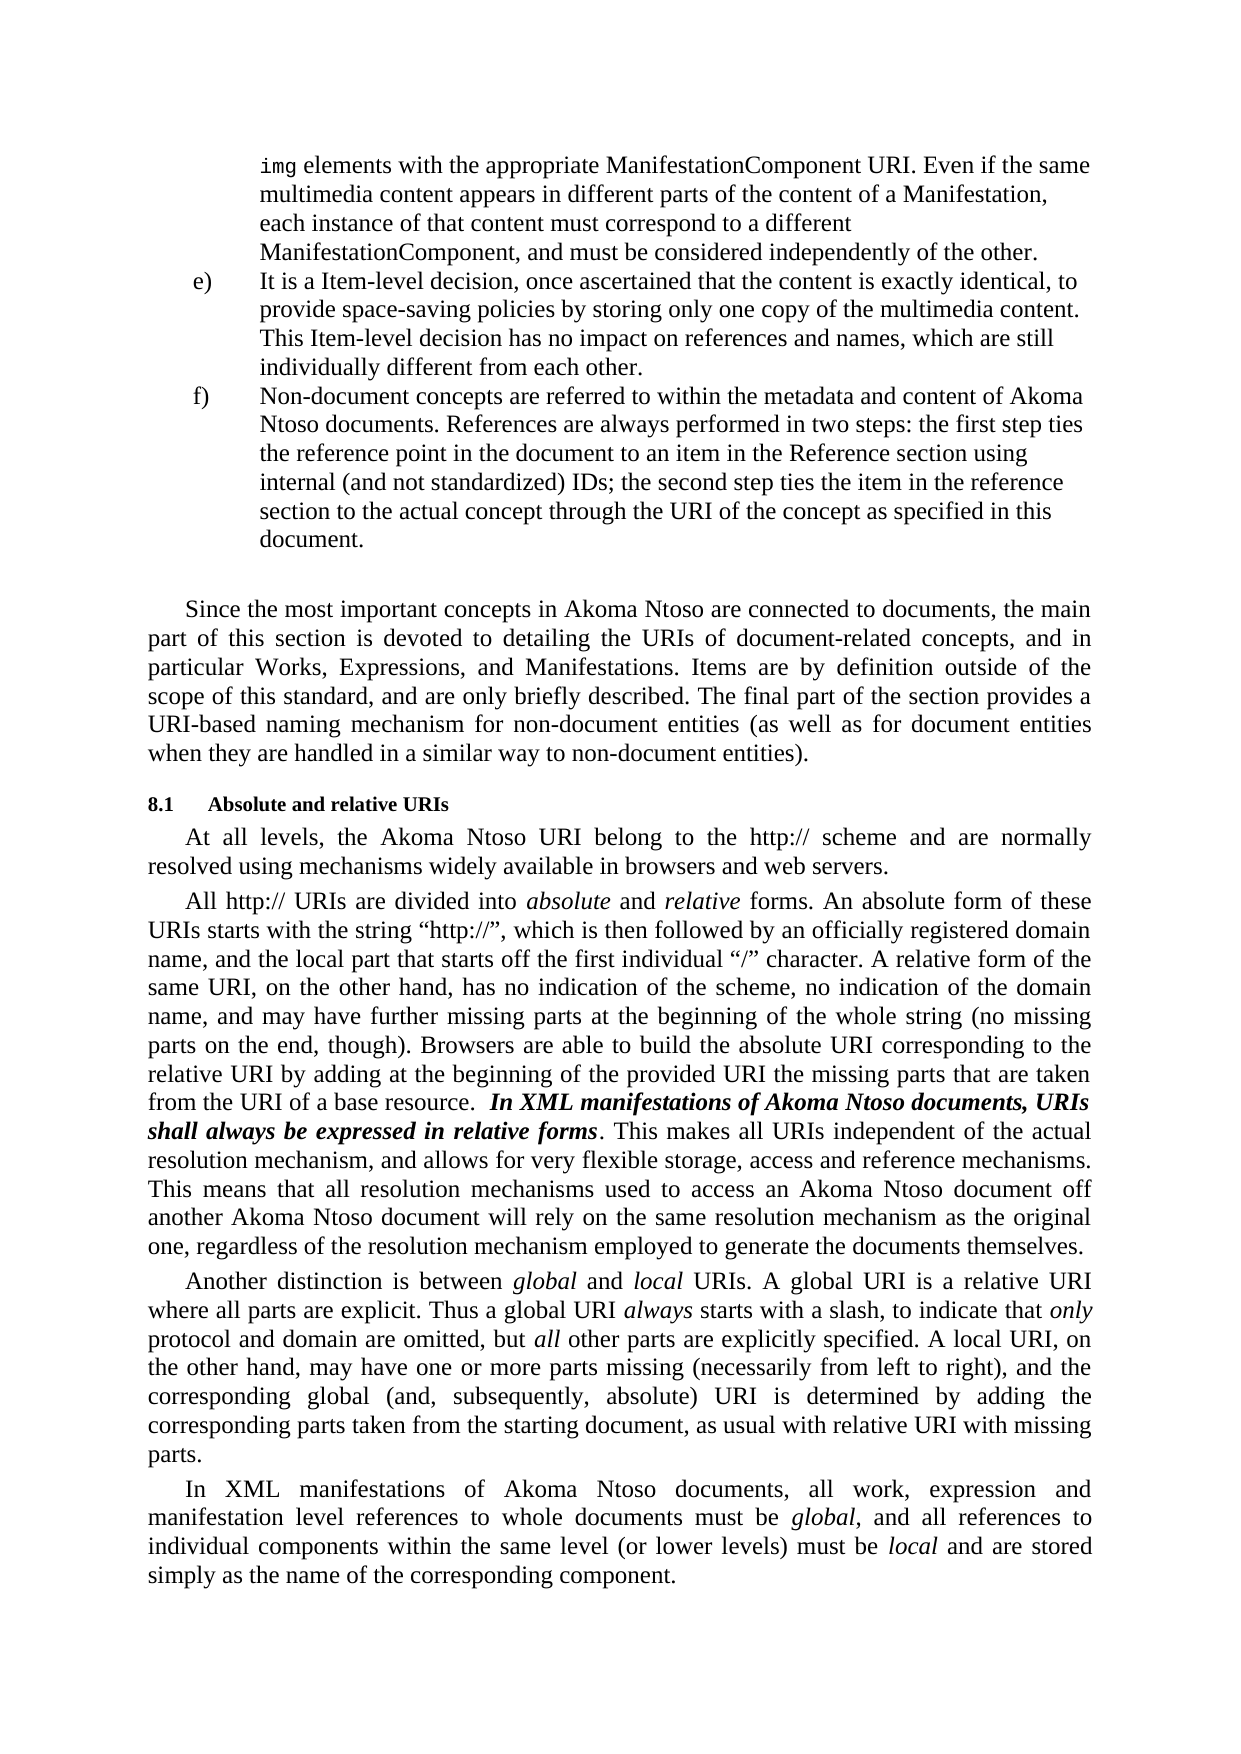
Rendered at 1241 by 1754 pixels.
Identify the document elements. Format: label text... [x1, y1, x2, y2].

list img elements with the appropriate ManifestationComponent URI. Even if the same multimedia content appears in different parts of the content of a Manifestation, each instance of that content must correspond to a different ManifestationComponent, and must be considered independently of the other. [193, 150, 1092, 266]
text At all levels, the Akoma Ntoso URI belong to the http:// scheme and are normally resolved using mechanisms widely available in browsers and web servers. [148, 822, 1092, 880]
text Another distinction is between global and local URIs. A global URI is a relative URI where all parts are explicit. Thus a global URI always starts with a slash, to indicate that only protocol and domain are omitted, but all other parts are explicitly specified. A local URI, on the other hand, may have one or more parts missing (necessarily from left to right), and the corresponding global (and, subsequently, absolute) URI is determined by adding the corresponding parts taken from the starting document, as usual with relative URI with missing parts. [148, 1266, 1092, 1467]
subtitle Absolute and relative URIs [148, 792, 1092, 816]
list Non-document concepts are referred to within the metadata and content of Akoma Ntoso documents. References are always performed in two steps: the first step ties the reference point in the document to an item in the Reference section using internal (and not standardized) IDs; the second step ties the item in the reference section to the actual concept through the URI of the concept as specified in this document. [193, 381, 1092, 553]
text Since the most important concepts in Akoma Ntoso are connected to documents, the main part of this section is devoted to detailing the URIs of document-related concepts, and in particular Works, Expressions, and Manifestations. Items are by definition outside of the scope of this standard, and are only briefly described. The final part of the section provides a URI-based naming mechanism for non-document entities (as well as for document entities when they are handled in a similar way to non-document entities). [148, 594, 1092, 767]
text All http:// URIs are divided into absolute and relative forms. An absolute form of these URIs starts with the string “http://”, which is then followed by an officially registered domain name, and the local part that starts off the first individual “/” character. A relative form of the same URI, on the other hand, has no indication of the scheme, no indication of the domain name, and may have further missing parts at the beginning of the whole string (no missing parts on the end, though). Browsers are able to build the absolute URI corresponding to the relative URI by adding at the beginning of the provided URI the missing parts that are taken from the URI of a base resource. In XML manifestations of Akoma Ntoso documents, URIs shall always be expressed in relative forms. This makes all URIs independent of the actual resolution mechanism, and allows for very flexible storage, access and reference mechanisms. This means that all resolution mechanisms used to access an Akoma Ntoso document off another Akoma Ntoso document will rely on the same resolution mechanism as the original one, regardless of the resolution mechanism employed to generate the documents themselves. [148, 886, 1092, 1260]
text In XML manifestations of Akoma Ntoso documents, all work, expression and manifestation level references to whole documents must be global, and all references to individual components within the same level (or lower levels) must be local and are stored simply as the name of the corresponding component. [148, 1474, 1092, 1589]
list It is a Item-level decision, once ascertained that the content is exactly identical, to provide space-saving policies by storing only one copy of the multimedia content. This Item-level decision has no impact on references and names, which are still individually different from each other. [193, 266, 1092, 381]
